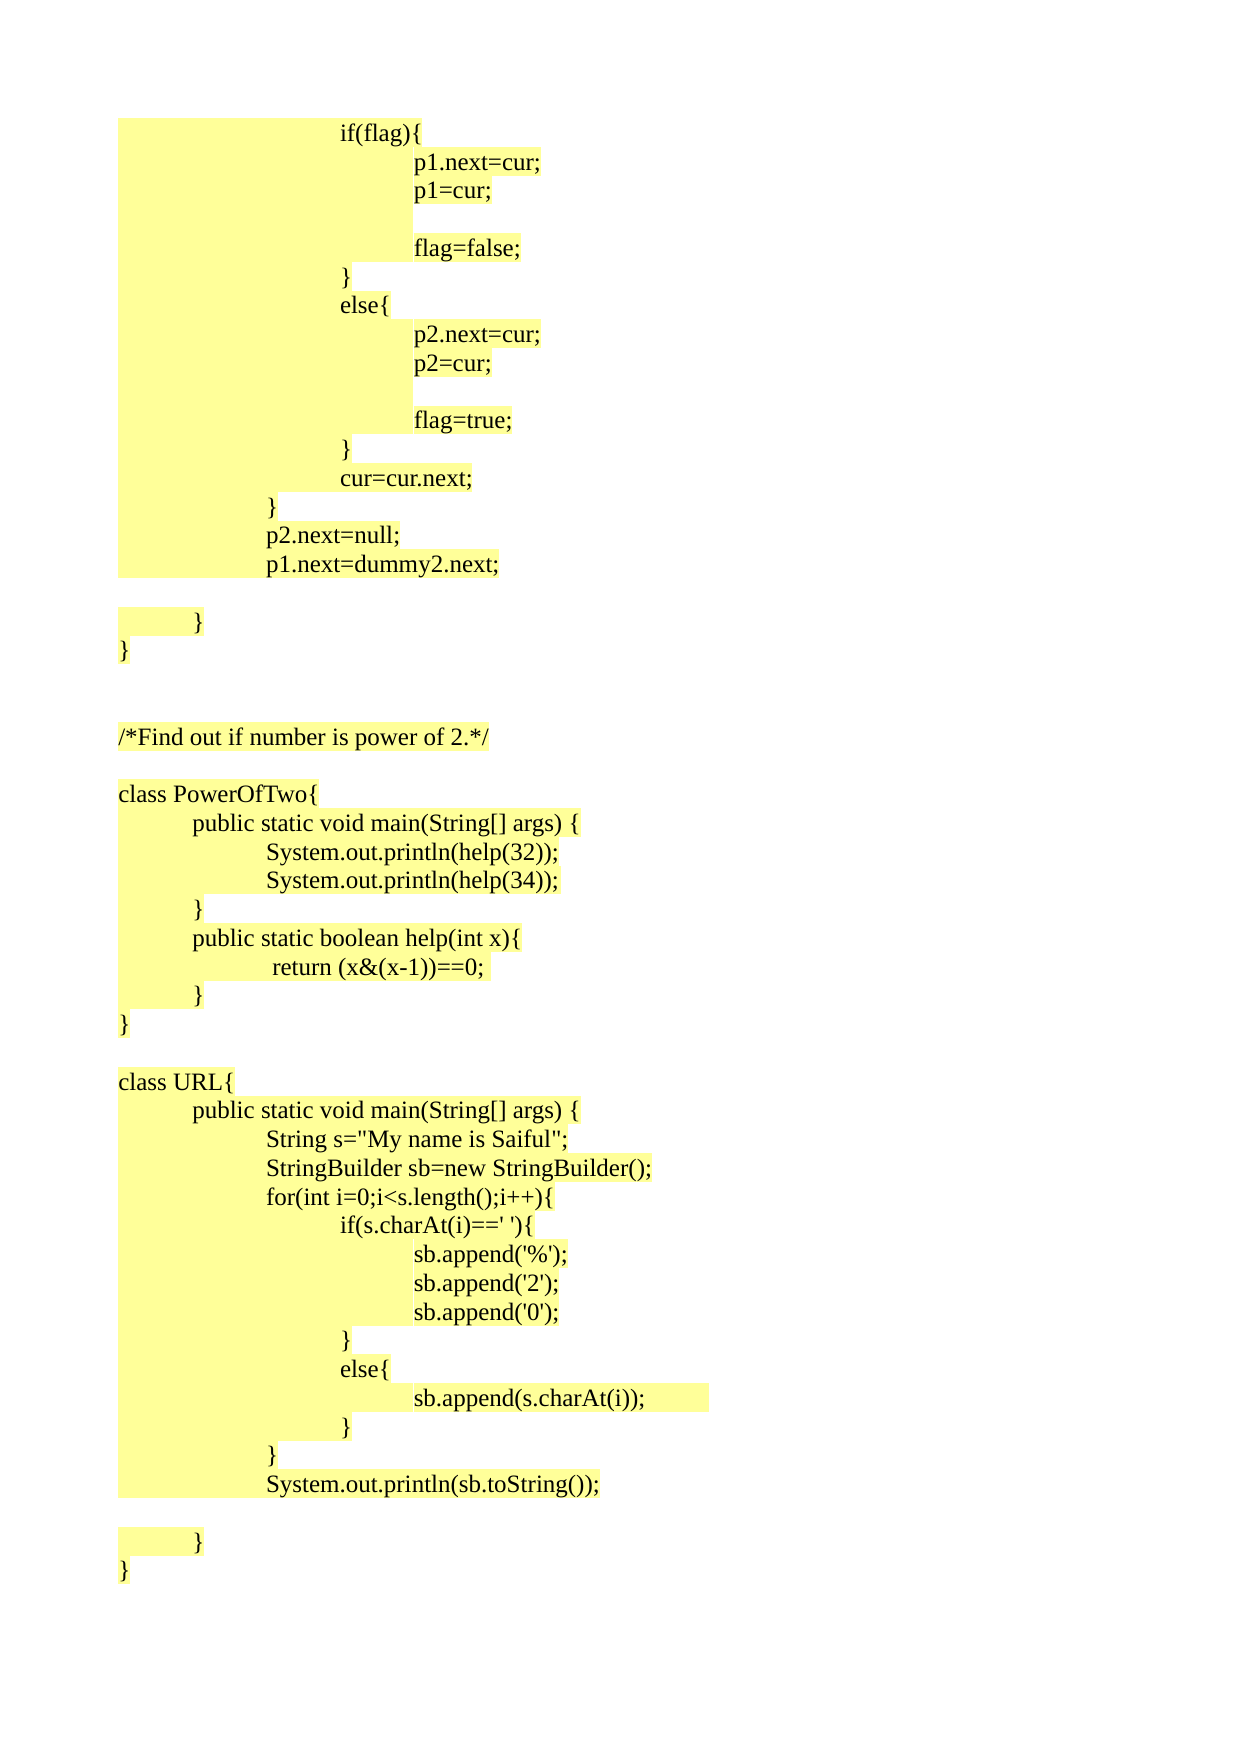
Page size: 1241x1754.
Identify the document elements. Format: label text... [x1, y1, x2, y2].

text /*Find out if number is power of 2.*/ [118, 722, 1122, 751]
text class URL{ [118, 1067, 1122, 1096]
text } [118, 1326, 1122, 1354]
text } [118, 981, 1122, 1009]
text p1.next=dummy2.next; [118, 549, 1122, 578]
text } [118, 1556, 1122, 1584]
text sb.append('2'); [118, 1268, 1122, 1297]
text for(int i=0;i<s.length();i++){ [118, 1182, 1122, 1211]
text p1=cur; [118, 176, 1122, 204]
text System.out.println(sb.toString()); [118, 1469, 1122, 1498]
text cur=cur.next; [118, 463, 1122, 492]
text } [118, 636, 1122, 664]
text return (x&(x-1))==0; [118, 952, 1122, 981]
text if(flag){ [118, 118, 1122, 147]
text } [118, 1527, 1122, 1556]
text sb.append('0'); [118, 1297, 1122, 1326]
text flag=false; [118, 233, 1122, 262]
text p2.next=null; [118, 521, 1122, 549]
text public static void main(String[] args) { [118, 808, 1122, 837]
text } [118, 262, 1122, 291]
text p2.next=cur; [118, 319, 1122, 348]
text sb.append(s.charAt(i)); [118, 1383, 1122, 1412]
text } [118, 1009, 1122, 1038]
text p2=cur; [118, 348, 1122, 377]
text else{ [118, 291, 1122, 319]
text p1.next=cur; [118, 147, 1122, 176]
text } [118, 434, 1122, 463]
text StringBuilder sb=new StringBuilder(); [118, 1153, 1122, 1182]
text public static void main(String[] args) { [118, 1096, 1122, 1124]
text } [118, 894, 1122, 923]
text System.out.println(help(32)); [118, 837, 1122, 866]
text } [118, 1412, 1122, 1441]
text public static boolean help(int x){ [118, 923, 1122, 952]
text sb.append('%'); [118, 1239, 1122, 1268]
text class PowerOfTwo{ [118, 779, 1122, 808]
text System.out.println(help(34)); [118, 866, 1122, 894]
text flag=true; [118, 406, 1122, 434]
text } [118, 607, 1122, 636]
text } [118, 492, 1122, 521]
text String s="My name is Saiful"; [118, 1124, 1122, 1153]
text else{ [118, 1354, 1122, 1383]
text } [118, 1441, 1122, 1469]
text if(s.charAt(i)==' '){ [118, 1211, 1122, 1239]
